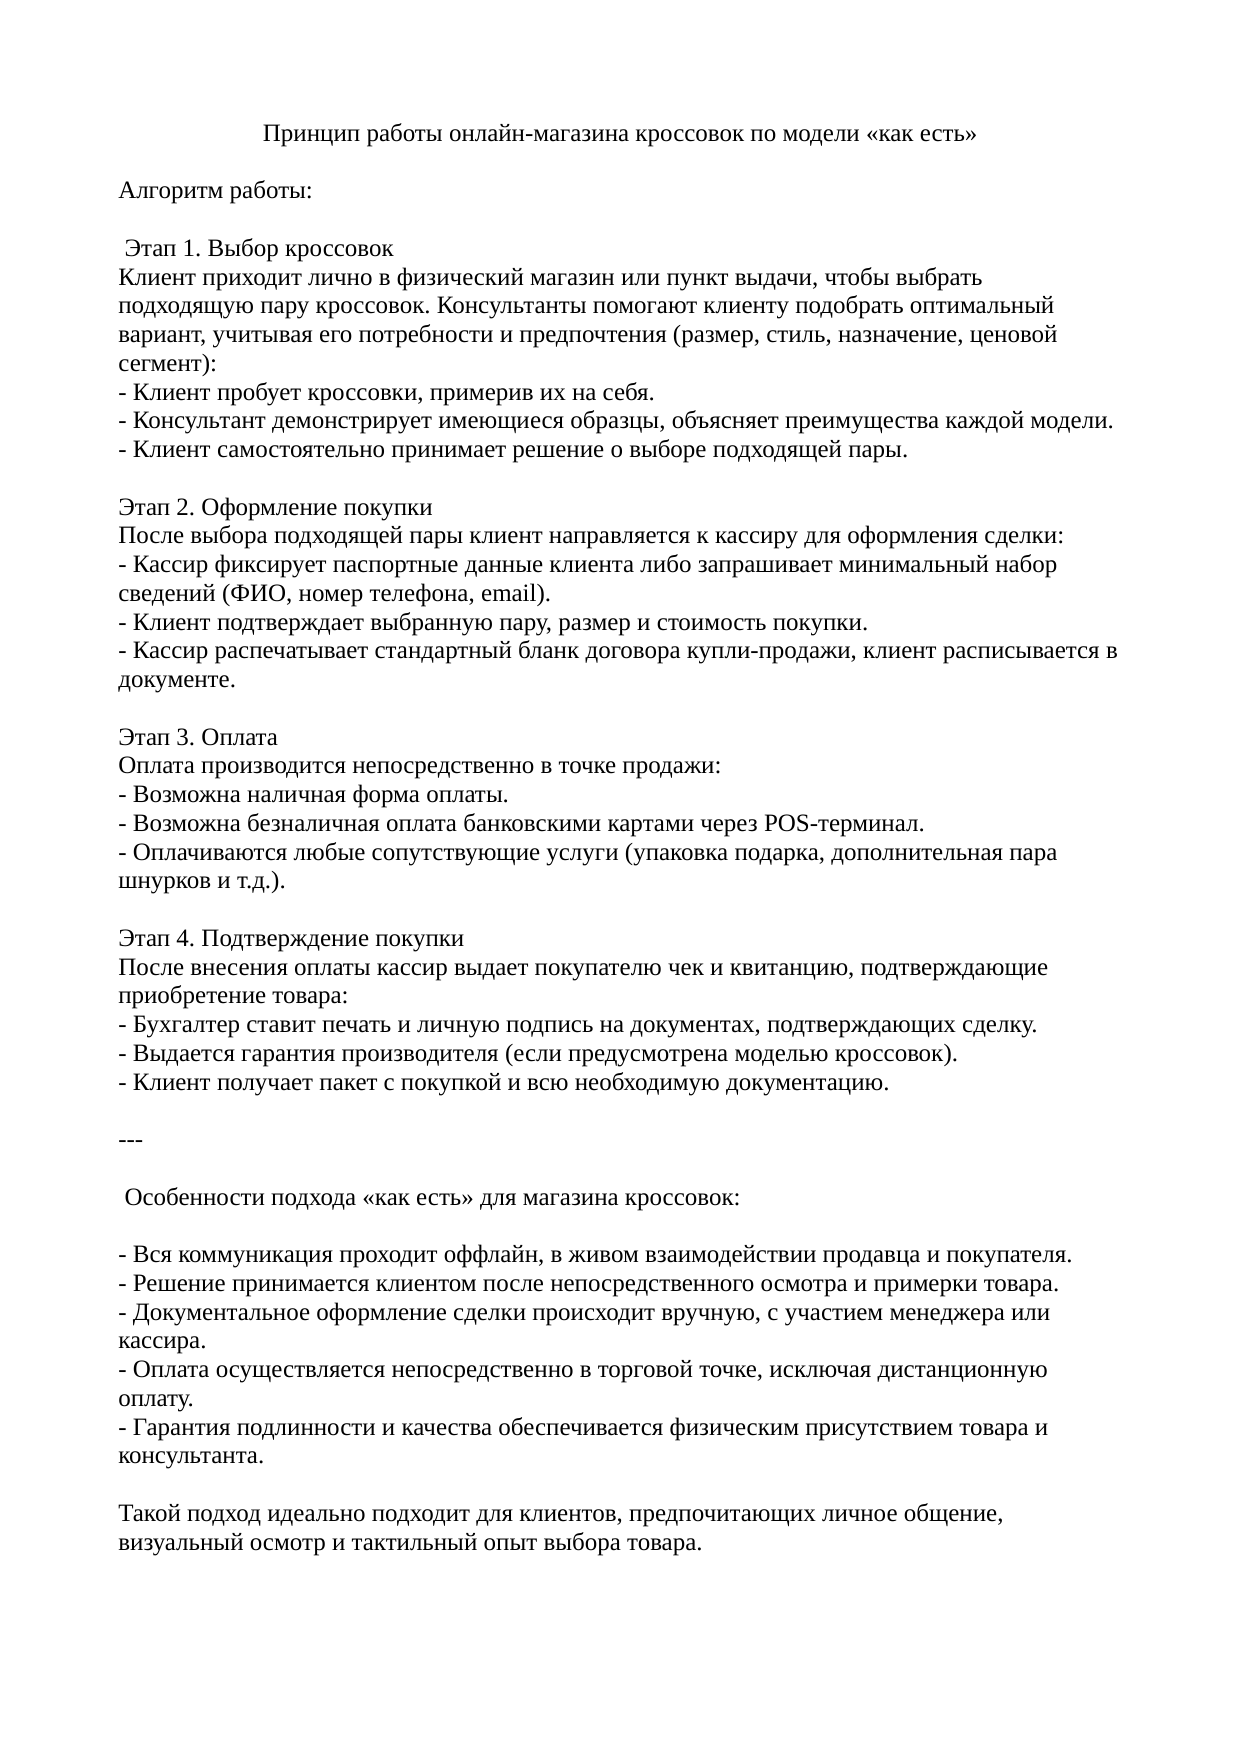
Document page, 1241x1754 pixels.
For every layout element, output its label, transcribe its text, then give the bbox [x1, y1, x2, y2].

text Такой подход идеально подходит для клиентов, предпочитающих личное общение, визуальный осмотр и тактильный опыт выбора товара. [118, 1498, 1122, 1556]
text - Возможна наличная форма оплаты. [118, 779, 1122, 808]
text Этап 2. Оформление покупки [118, 492, 1122, 521]
text - Решение принимается клиентом после непосредственного осмотра и примерки товара. [118, 1268, 1122, 1297]
text - Клиент самостоятельно принимает решение о выборе подходящей пары. [118, 434, 1122, 463]
text Алгоритм работы: [118, 176, 1122, 204]
text - Кассир распечатывает стандартный бланк договора купли-продажи, клиент расписывается в документе. [118, 636, 1122, 693]
text - Документальное оформление сделки происходит вручную, с участием менеджера или кассира. [118, 1297, 1122, 1354]
text - Гарантия подлинности и качества обеспечивается физическим присутствием товара и консультанта. [118, 1412, 1122, 1469]
text - Консультант демонстрирует имеющиеся образцы, объясняет преимущества каждой модели. [118, 406, 1122, 434]
text Принцип работы онлайн-магазина кроссовок по модели «как есть» [118, 118, 1122, 147]
text Этап 3. Оплата [118, 722, 1122, 751]
text Клиент приходит лично в физический магазин или пункт выдачи, чтобы выбрать подходящую пару кроссовок. Консультанты помогают клиенту подобрать оптимальный вариант, учитывая его потребности и предпочтения (размер, стиль, назначение, ценовой сегмент): [118, 262, 1122, 377]
text Этап 4. Подтверждение покупки [118, 923, 1122, 952]
text - Кассир фиксирует паспортные данные клиента либо запрашивает минимальный набор сведений (ФИО, номер телефона, email). [118, 549, 1122, 607]
text - Оплата осуществляется непосредственно в торговой точке, исключая дистанционную оплату. [118, 1354, 1122, 1412]
text - Выдается гарантия производителя (если предусмотрена моделью кроссовок). [118, 1038, 1122, 1067]
text - Оплачиваются любые сопутствующие услуги (упаковка подарка, дополнительная пара шнурков и т.д.). [118, 837, 1122, 894]
text - Вся коммуникация проходит оффлайн, в живом взаимодействии продавца и покупателя. [118, 1239, 1122, 1268]
text Оплата производится непосредственно в точке продажи: [118, 751, 1122, 779]
text --- [118, 1124, 1122, 1153]
text - Возможна безналичная оплата банковскими картами через POS-терминал. [118, 808, 1122, 837]
text - Клиент пробует кроссовки, примерив их на себя. [118, 377, 1122, 406]
text После выбора подходящей пары клиент направляется к кассиру для оформления сделки: [118, 521, 1122, 549]
text - Бухгалтер ставит печать и личную подпись на документах, подтверждающих сделку. [118, 1009, 1122, 1038]
text Этап 1. Выбор кроссовок [118, 233, 1122, 262]
text - Клиент подтверждает выбранную пару, размер и стоимость покупки. [118, 607, 1122, 636]
text После внесения оплаты кассир выдает покупателю чек и квитанцию, подтверждающие приобретение товара: [118, 952, 1122, 1009]
text - Клиент получает пакет с покупкой и всю необходимую документацию. [118, 1067, 1122, 1096]
text Особенности подхода «как есть» для магазина кроссовок: [118, 1182, 1122, 1211]
